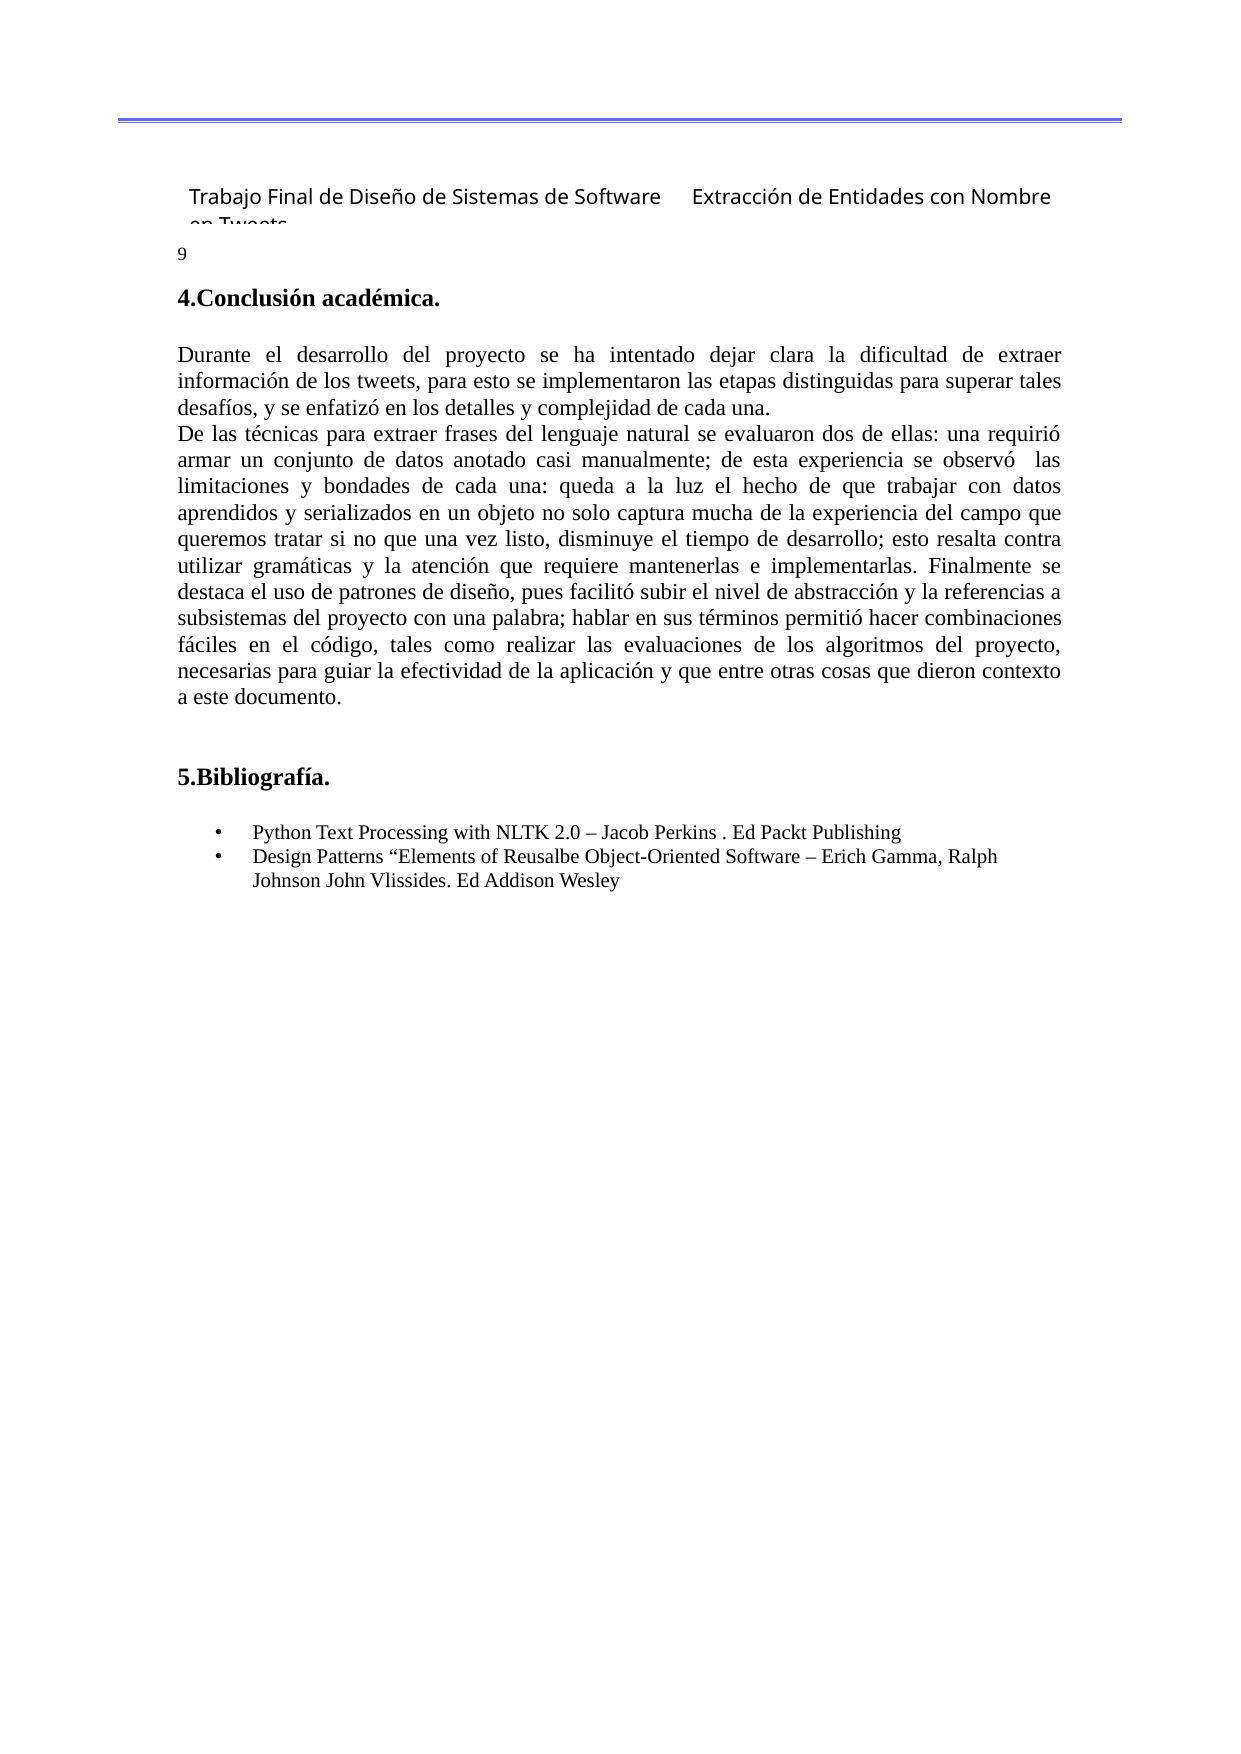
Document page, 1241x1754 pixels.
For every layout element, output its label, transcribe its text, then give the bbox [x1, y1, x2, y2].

text 9 [177, 223, 1063, 264]
text 4.Conclusión académica. [177, 283, 1063, 312]
list Python Text Processing with NLTK 2.0 – Jacob Perkins . Ed Packt Publishing [215, 820, 1063, 844]
text De las técnicas para extraer frases del lenguaje natural se evaluaron dos de ellas: una requirió armar un conjunto de datos anotado casi manualmente; de esta experiencia se observó las limitaciones y bondades de cada una: queda a la luz el hecho de que trabajar con datos aprendidos y serializados en un objeto no solo captura mucha de la experiencia del campo que queremos tratar si no que una vez listo, disminuye el tiempo de desarrollo; esto resalta contra utilizar gramáticas y la atención que requiere mantenerlas e implementarlas. Finalmente se destaca el uso de patrones de diseño, pues facilitó subir el nivel de abstracción y la referencias a subsistemas del proyecto con una palabra; hablar en sus términos permitió hacer combinaciones fáciles en el código, tales como realizar las evaluaciones de los algoritmos del proyecto, necesarias para guiar la efectividad de la aplicación y que entre otras cosas que dieron contexto a este documento. [177, 420, 1063, 710]
text Durante el desarrollo del proyecto se ha intentado dejar clara la dificultad de extraer información de los tweets, para esto se implementaron las etapas distinguidas para superar tales desafíos, y se enfatizó en los detalles y complejidad de cada una. [177, 341, 1063, 420]
text 5.Bibliografía. [177, 762, 1063, 791]
list Design Patterns “Elements of Reusalbe Object-Oriented Software – Erich Gamma, Ralph Johnson John Vlissides. Ed Addison Wesley [215, 844, 1063, 892]
